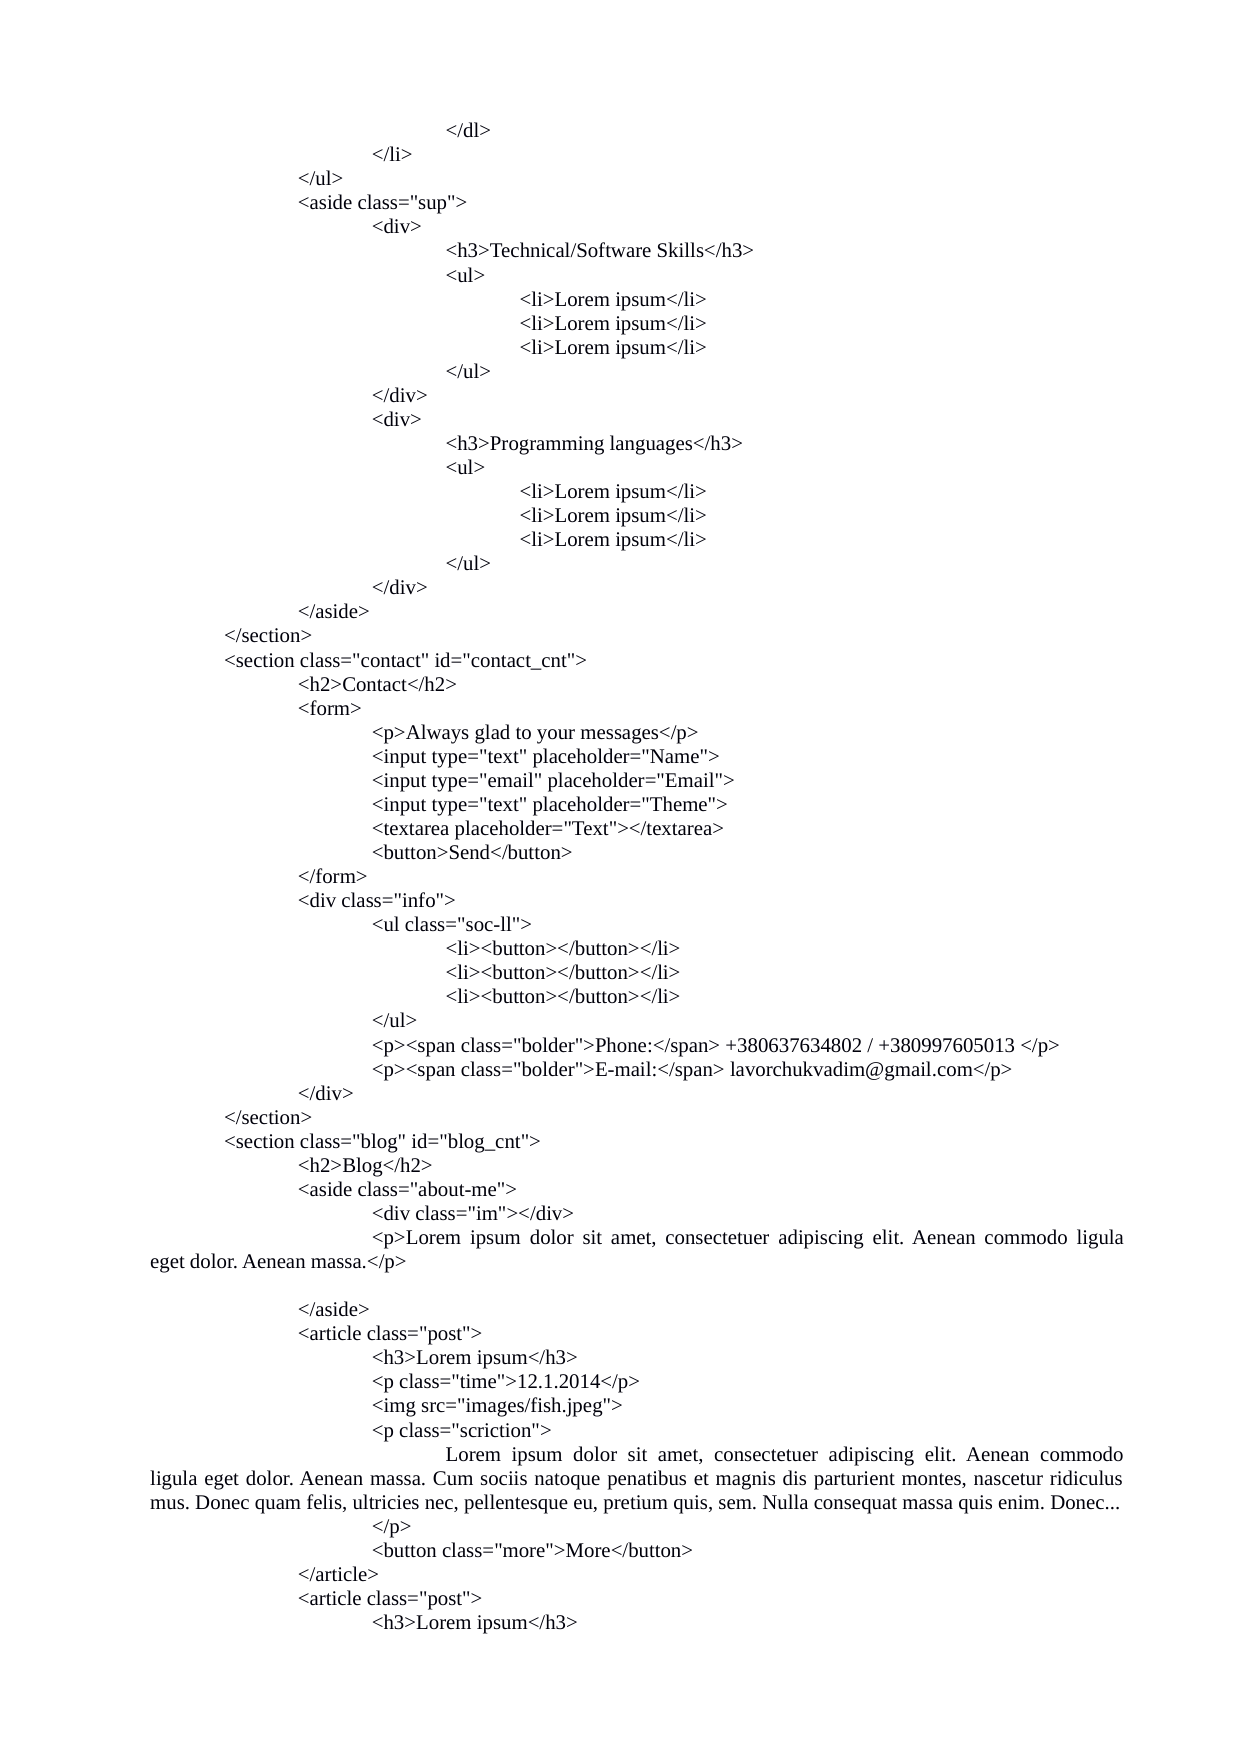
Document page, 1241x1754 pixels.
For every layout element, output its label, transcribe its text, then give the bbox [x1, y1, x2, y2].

text <aside class="about-me"> [150, 1177, 1125, 1201]
text <ul> [150, 262, 1125, 287]
text </ul> [150, 1008, 1125, 1032]
text <ul> [150, 455, 1125, 479]
text <p><span class="bolder">Phone:</span> +380637634802 / +380997605013 </p> [150, 1032, 1125, 1057]
text <section class="contact" id="contact_cnt"> [150, 647, 1125, 672]
text <button class="more">More</button> [150, 1538, 1125, 1562]
text Lorem ipsum dolor sit amet, consectetuer adipiscing elit. Aenean commodo ligula eget dolor. Aenean massa. Cum sociis natoque penatibus et magnis dis parturient montes, nascetur ridiculus mus. Donec quam felis, ultricies nec, pellentesque eu, pretium quis, sem. Nulla consequat massa quis enim. Donec... [150, 1442, 1125, 1514]
text <li><button></button></li> [150, 960, 1125, 984]
text </section> [150, 623, 1125, 647]
text <div> [150, 407, 1125, 431]
text <h3>Programming languages</h3> [150, 431, 1125, 455]
text <section class="blog" id="blog_cnt"> [150, 1129, 1125, 1153]
text <li>Lorem ipsum</li> [150, 287, 1125, 311]
text <p><span class="bolder">E-mail:</span> lavorchukvadim@gmail.com</p> [150, 1057, 1125, 1081]
text <div class="info"> [150, 888, 1125, 912]
text <button>Send</button> [150, 840, 1125, 864]
text <li>Lorem ipsum</li> [150, 527, 1125, 551]
text <h3>Lorem ipsum</h3> [150, 1345, 1125, 1369]
text <li>Lorem ipsum</li> [150, 503, 1125, 527]
text <li>Lorem ipsum</li> [150, 479, 1125, 503]
text </ul> [150, 551, 1125, 575]
text <li><button></button></li> [150, 936, 1125, 960]
text <article class="post"> [150, 1586, 1125, 1610]
text <p>Lorem ipsum dolor sit amet, consectetuer adipiscing elit. Aenean commodo ligula eget dolor. Aenean massa.</p> [150, 1225, 1125, 1273]
text <div> [150, 214, 1125, 238]
text <p class="time">12.1.2014</p> [150, 1369, 1125, 1393]
text <textarea placeholder="Text"></textarea> [150, 816, 1125, 840]
text </p> [150, 1514, 1125, 1538]
text <form> [150, 696, 1125, 720]
text <li>Lorem ipsum</li> [150, 311, 1125, 335]
text <p>Always glad to your messages</p> [150, 720, 1125, 744]
text </article> [150, 1562, 1125, 1586]
text </ul> [150, 359, 1125, 383]
text </div> [150, 575, 1125, 599]
text </li> [150, 142, 1125, 166]
text </div> [150, 383, 1125, 407]
text </section> [150, 1105, 1125, 1129]
text <p class="scriction"> [150, 1417, 1125, 1442]
text <h3>Lorem ipsum</h3> [150, 1610, 1125, 1634]
text <h2>Contact</h2> [150, 672, 1125, 696]
text <article class="post"> [150, 1321, 1125, 1345]
text <div class="im"></div> [150, 1201, 1125, 1225]
text </aside> [150, 1297, 1125, 1321]
text <input type="text" placeholder="Name"> [150, 744, 1125, 768]
text </aside> [150, 599, 1125, 623]
text <li><button></button></li> [150, 984, 1125, 1008]
text <input type="text" placeholder="Theme"> [150, 792, 1125, 816]
text <h2>Blog</h2> [150, 1153, 1125, 1177]
text </ul> [150, 166, 1125, 190]
text <h3>Technical/Software Skills</h3> [150, 238, 1125, 262]
text </dl> [150, 118, 1125, 142]
text <aside class="sup"> [150, 190, 1125, 214]
text </form> [150, 864, 1125, 888]
text <li>Lorem ipsum</li> [150, 335, 1125, 359]
text <input type="email" placeholder="Email"> [150, 768, 1125, 792]
text </div> [150, 1081, 1125, 1105]
text <ul class="soc-ll"> [150, 912, 1125, 936]
text <img src="images/fish.jpeg"> [150, 1393, 1125, 1417]
